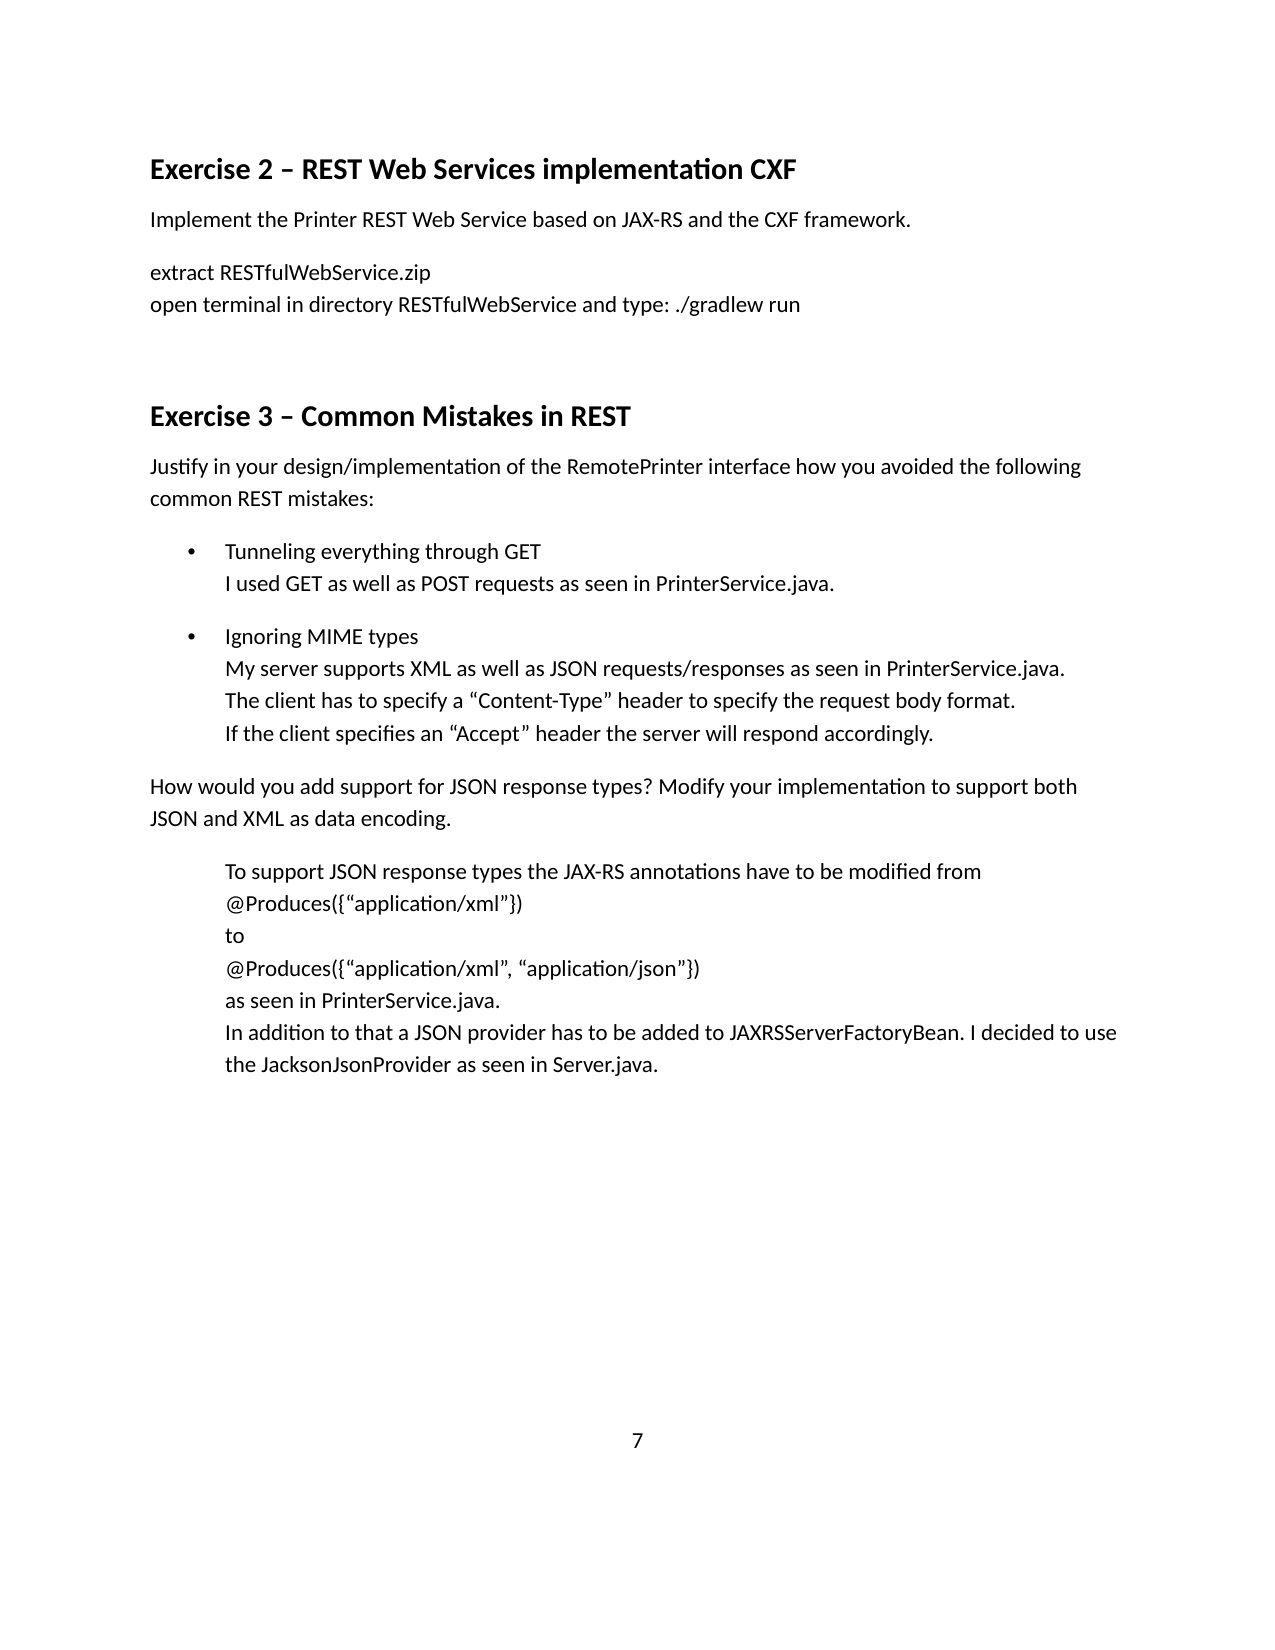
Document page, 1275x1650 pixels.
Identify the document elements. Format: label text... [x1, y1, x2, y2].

subtitle Exercise 2 – REST Web Services implementation CXF [150, 150, 1125, 187]
list Tunneling everything through GET I used GET as well as POST requests as seen in PrinterService.java. [187, 537, 1125, 597]
subtitle Exercise 3 – Common Mistakes in REST [150, 397, 1125, 433]
text Justify in your design/implementation of the RemotePrinter interface how you avoided the following common REST mistakes: [150, 452, 1125, 512]
text extract RESTfulWebService.zip open terminal in directory RESTfulWebService and type: ./gradlew run [150, 258, 1125, 318]
list Ignoring MIME types My server supports XML as well as JSON requests/responses as seen in PrinterService.java. The client has to specify a “Content-Type” header to specify the request body format. If the client specifies an “Accept” header the server will respond accordingly. [187, 622, 1125, 747]
text Implement the Printer REST Web Service based on JAX-RS and the CXF framework. [150, 205, 1125, 233]
text To support JSON response types the JAX-RS annotations have to be modified from @Produces({“application/xml”}) to @Produces({“application/xml”, “application/json”}) as seen in PrinterService.java. In addition to that a JSON provider has to be added to JAXRSServerFactoryBean. I decided to use the JacksonJsonProvider as seen in Server.java. [150, 857, 1125, 1078]
text How would you add support for JSON response types? Modify your implementation to support both JSON and XML as data encoding. [150, 772, 1125, 832]
